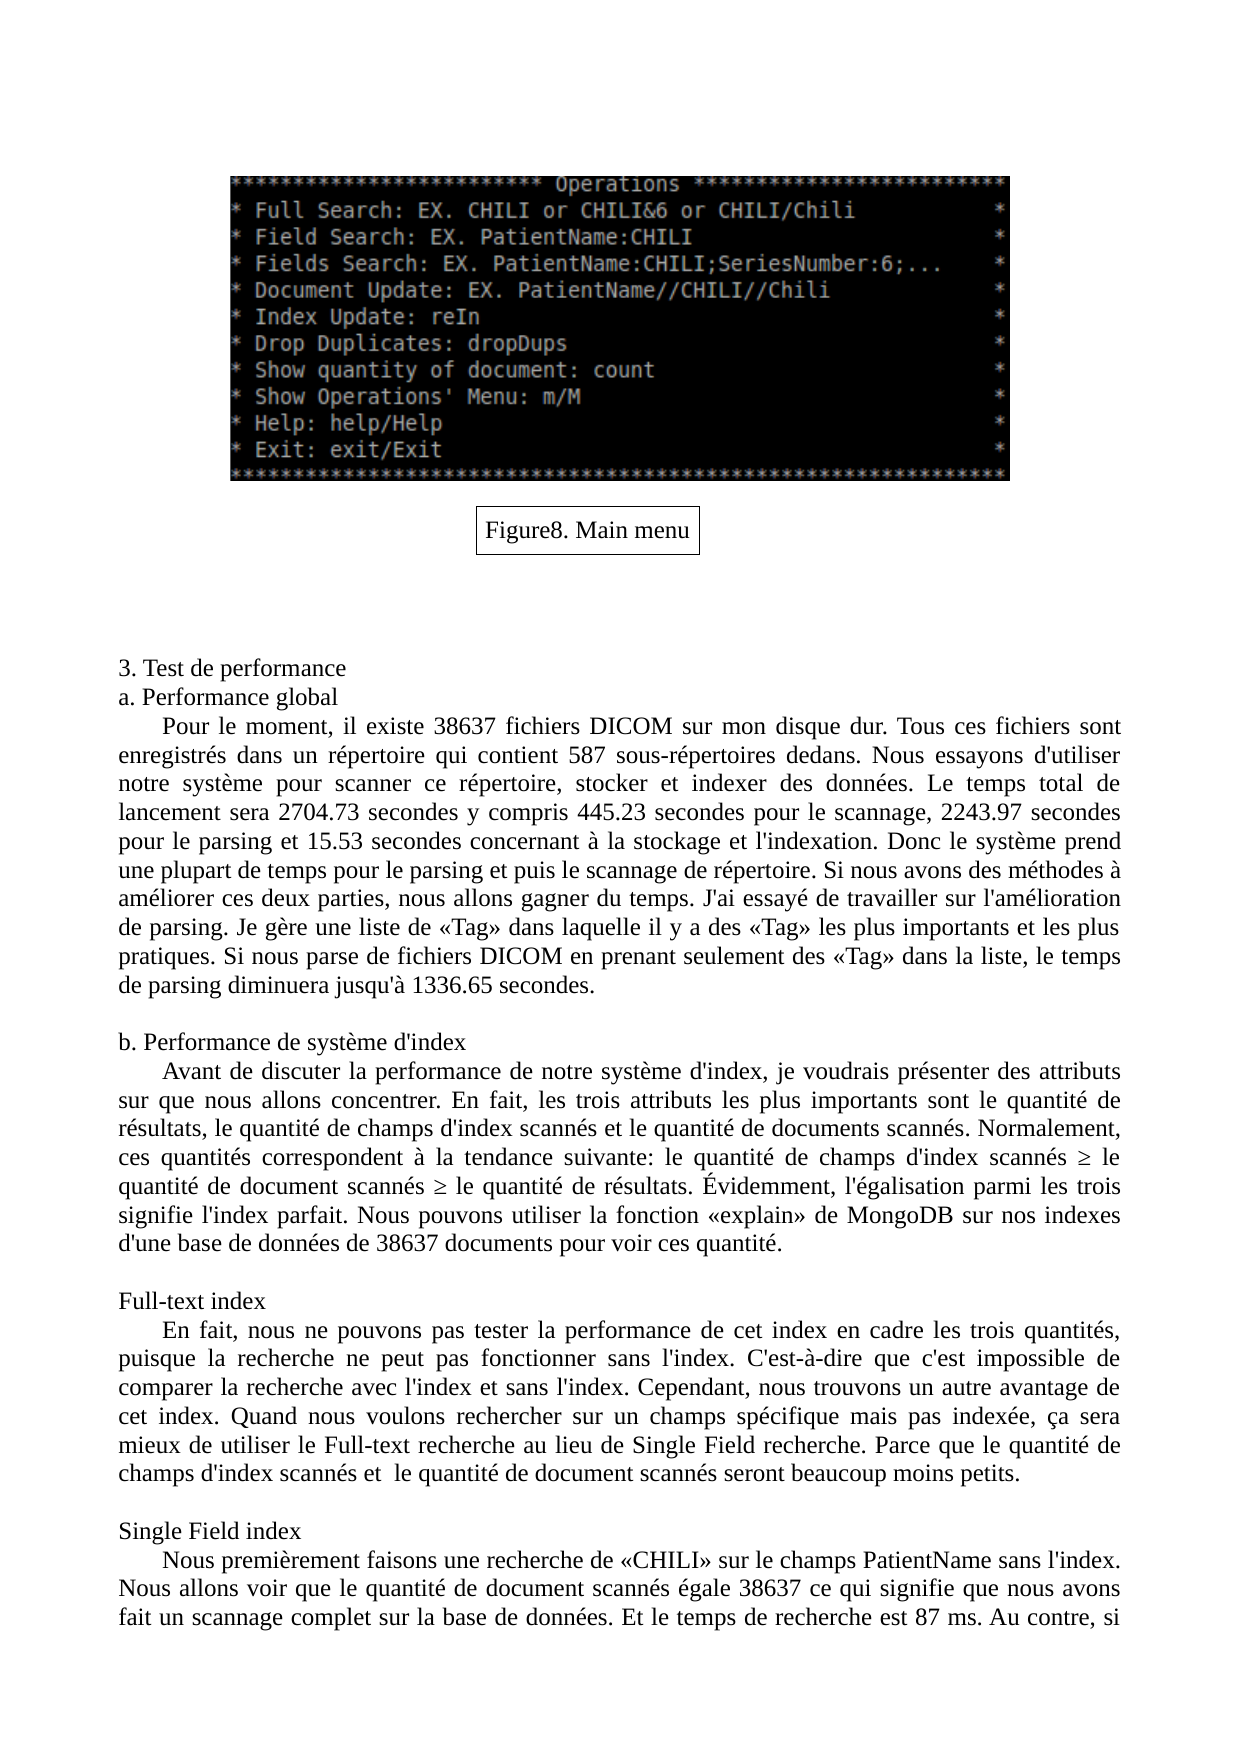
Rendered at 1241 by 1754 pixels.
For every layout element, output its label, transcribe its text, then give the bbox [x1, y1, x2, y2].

text Avant de discuter la performance de notre système d'index, je voudrais présenter des attributs sur que nous allons concentrer. En fait, les trois attributs les plus importants sont le quantité de résultats, le quantité de champs d'index scannés et le quantité de documents scannés. Normalement, ces quantités correspondent à la tendance suivante: le quantité de champs d'index scannés ≥ le quantité de document scannés ≥ le quantité de résultats. Évidemment, l'égalisation parmi les trois signifie l'index parfait. Nous pouvons utiliser la fonction «explain» de MongoDB sur nos indexes d'une base de données de 38637 documents pour voir ces quantité. [118, 1056, 1122, 1257]
text En fait, nous ne pouvons pas tester la performance de cet index en cadre les trois quantités, puisque la recherche ne peut pas fonctionner sans l'index. C'est-à-dire que c'est impossible de comparer la recherche avec l'index et sans l'index. Cependant, nous trouvons un autre avantage de cet index. Quand nous voulons rechercher sur un champs spécifique mais pas indexée, ça sera mieux de utiliser le Full-text recherche au lieu de Single Field recherche. Parce que le quantité de champs d'index scannés et le quantité de document scannés seront beaucoup moins petits. [118, 1315, 1122, 1487]
text Nous premièrement faisons une recherche de «CHILI» sur le champs PatientName sans l'index. Nous allons voir que le quantité de document scannés égale 38637 ce qui signifie que nous avons fait un scannage complet sur la base de données. Et le temps de recherche est 87 ms. Au contre, si [118, 1545, 1122, 1631]
text a. Performance global [118, 682, 1122, 711]
text Figure8. Main menu [485, 515, 691, 544]
text Pour le moment, il existe 38637 fichiers DICOM sur mon disque dur. Tous ces fichiers sont enregistrés dans un répertoire qui contient 587 sous-répertoires dedans. Nous essayons d'utiliser notre système pour scanner ce répertoire, stocker et indexer des données. Le temps total de lancement sera 2704.73 secondes y compris 445.23 secondes pour le scannage, 2243.97 secondes pour le parsing et 15.53 secondes concernant à la stockage et l'indexation. Donc le système prend une plupart de temps pour le parsing et puis le scannage de répertoire. Si nous avons des méthodes à améliorer ces deux parties, nous allons gagner du temps. J'ai essayé de travailler sur l'amélioration de parsing. Je gère une liste de «Tag» dans laquelle il y a des «Tag» les plus importants et les plus pratiques. Si nous parse de fichiers DICOM en prenant seulement des «Tag» dans la liste, le temps de parsing diminuera jusqu'à 1336.65 secondes. [118, 711, 1122, 998]
text b. Performance de système d'index [118, 1027, 1122, 1056]
text Single Field index [118, 1516, 1122, 1545]
picture [230, 176, 1010, 481]
text Full-text index [118, 1286, 1122, 1315]
text 3. Test de performance [118, 653, 1122, 682]
